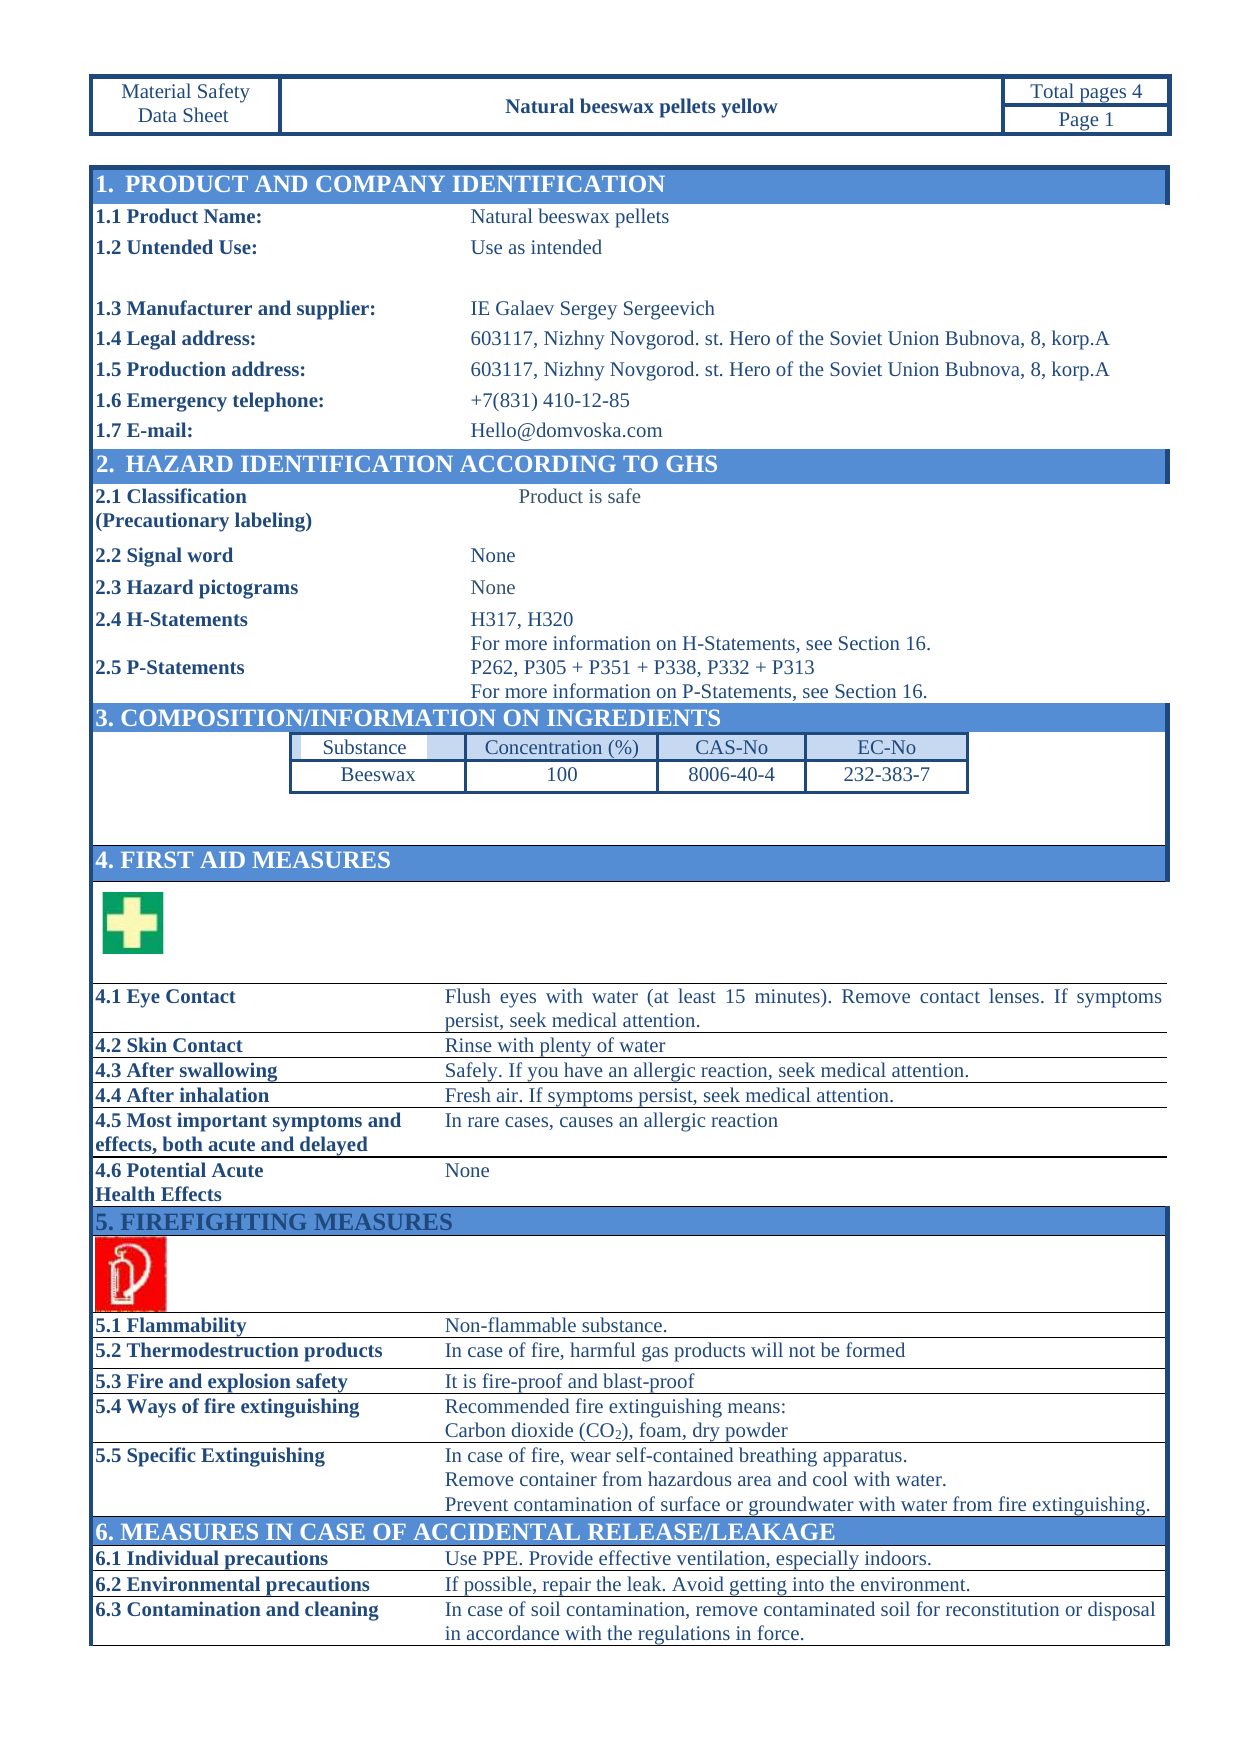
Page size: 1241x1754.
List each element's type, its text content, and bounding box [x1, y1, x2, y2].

table_cell 2.2 Signal word [93, 543, 440, 574]
table_cell Beeswax [292, 762, 464, 791]
table_cell [440, 357, 466, 388]
table_cell 2.4 H-Statements [93, 607, 440, 655]
table_cell 4.3 After swallowing [93, 1058, 440, 1082]
table_cell [440, 418, 466, 449]
table_cell 6.2 Environmental precautions [93, 1571, 440, 1596]
table_cell Non-flammable substance. [440, 1313, 1165, 1337]
table_cell [440, 205, 466, 235]
table_cell 1.1 Product Name: [93, 205, 440, 235]
table_cell [93, 732, 1165, 844]
table_cell 4.1 Eye Contact [93, 984, 440, 1032]
table_cell 5.1 Flammability [93, 1313, 440, 1337]
table_cell 5.4 Ways of fire extinguishing [93, 1394, 440, 1442]
table_cell Use as intended [466, 235, 1167, 295]
table_cell 1.6 Emergency telephone: [93, 388, 440, 418]
table_cell H317, H320 For more information on H-Statements, see Section 16. [466, 607, 1167, 655]
table_cell 3. COMPOSITION/INFORMATION ON INGREDIENTS [93, 703, 1165, 732]
table_cell 6.3 Contamination and cleaning [93, 1597, 440, 1645]
table_cell 603117, Nizhny Novgorod. st. Hero of the Soviet Union Bubnova, 8, korp.A [466, 326, 1167, 357]
table_cell Hello@domvoska.com [466, 418, 1167, 449]
table_cell In rare cases, causes an allergic reaction [440, 1108, 1167, 1156]
table_cell 1.2 Untended Use: [93, 235, 440, 295]
table_cell 1.7 Е-mail: [93, 418, 440, 449]
table_cell +7(831) 410-12-85 [466, 388, 1167, 418]
table_cell 2.1 Classification (Precautionary labeling) [93, 484, 440, 542]
table_cell 4. FIRST AID MEASURES [93, 846, 1165, 881]
table_cell Product is safe [466, 484, 1167, 542]
table_cell 6. MEASURES IN CASE OF ACCIDENTAL RELEASE/LEAKAGE [93, 1517, 1165, 1545]
table_header Substance [427, 735, 464, 759]
table_cell 4.4 After inhalation [93, 1083, 440, 1107]
table_cell HAZARD IDENTIFICATION ACCORDING TO GHS [93, 449, 1165, 484]
table_cell [440, 235, 466, 295]
table_cell Natural beeswax pellets [466, 205, 1167, 235]
table_cell [440, 575, 466, 607]
table_cell [440, 1236, 1165, 1312]
table_cell None [440, 1158, 1167, 1206]
table_cell 1.4 Legal address: [93, 326, 440, 357]
table_cell 100 [467, 762, 656, 791]
table_cell 5.5 Specific Extinguishing [93, 1443, 440, 1516]
table_cell [440, 607, 466, 655]
table_header Сoncentration (%) [467, 735, 656, 759]
table_cell [93, 882, 440, 983]
table_cell [440, 882, 1167, 983]
table_cell If possible, repair the leak. Avoid getting into the environment. [440, 1571, 1165, 1596]
table_cell 5. FIREFIGHTING MEASURES [93, 1207, 1165, 1235]
table_cell 603117, Nizhny Novgorod. st. Hero of the Soviet Union Bubnova, 8, korp.A [466, 357, 1167, 388]
table_cell 2.5 P-Statements [93, 655, 440, 703]
table_cell 2.3 Hazard pictograms [93, 575, 440, 607]
table_cell 8006-40-4 [659, 762, 804, 791]
table_header EC-No [807, 735, 966, 759]
table_cell [440, 543, 466, 574]
table_cell 5.2 Thermodestruction products [93, 1338, 440, 1368]
table_cell 4.2 Skin Contact [93, 1033, 440, 1057]
table_header Substance [292, 735, 301, 759]
table_cell 4.6 Potential Acute Health Effects [93, 1158, 440, 1206]
table_cell [440, 388, 466, 418]
table_cell 6.1 Individual precautions [93, 1546, 440, 1570]
table_cell [440, 326, 466, 357]
table_cell None [466, 543, 1167, 574]
table_cell IE Galaev Sergey Sergeevich [466, 295, 1167, 326]
table_cell P262, P305 + P351 + P338, P332 + P313 For more information on P-Statements, see Section 16. [466, 655, 1167, 703]
table_cell None [466, 575, 1167, 607]
table_cell [168, 1236, 440, 1312]
table_cell 1.3 Manufacturer and supplier: [93, 295, 440, 326]
table_cell In case of fire, harmful gas products will not be formed [440, 1338, 1165, 1368]
table_header CAS-No [659, 735, 804, 759]
table_cell 232-383-7 [807, 762, 966, 791]
table_cell 5.3 Fire and explosion safety [93, 1369, 440, 1393]
table_cell [440, 655, 466, 703]
table_cell [440, 295, 466, 326]
table_cell [440, 484, 466, 542]
table_header PRODUCT AND COMPANY IDENTIFICATION [93, 170, 1165, 204]
table_cell 1.5 Production address: [93, 357, 440, 388]
table_cell 4.5 Most important symptoms and effects, both acute and delayed [93, 1108, 440, 1156]
